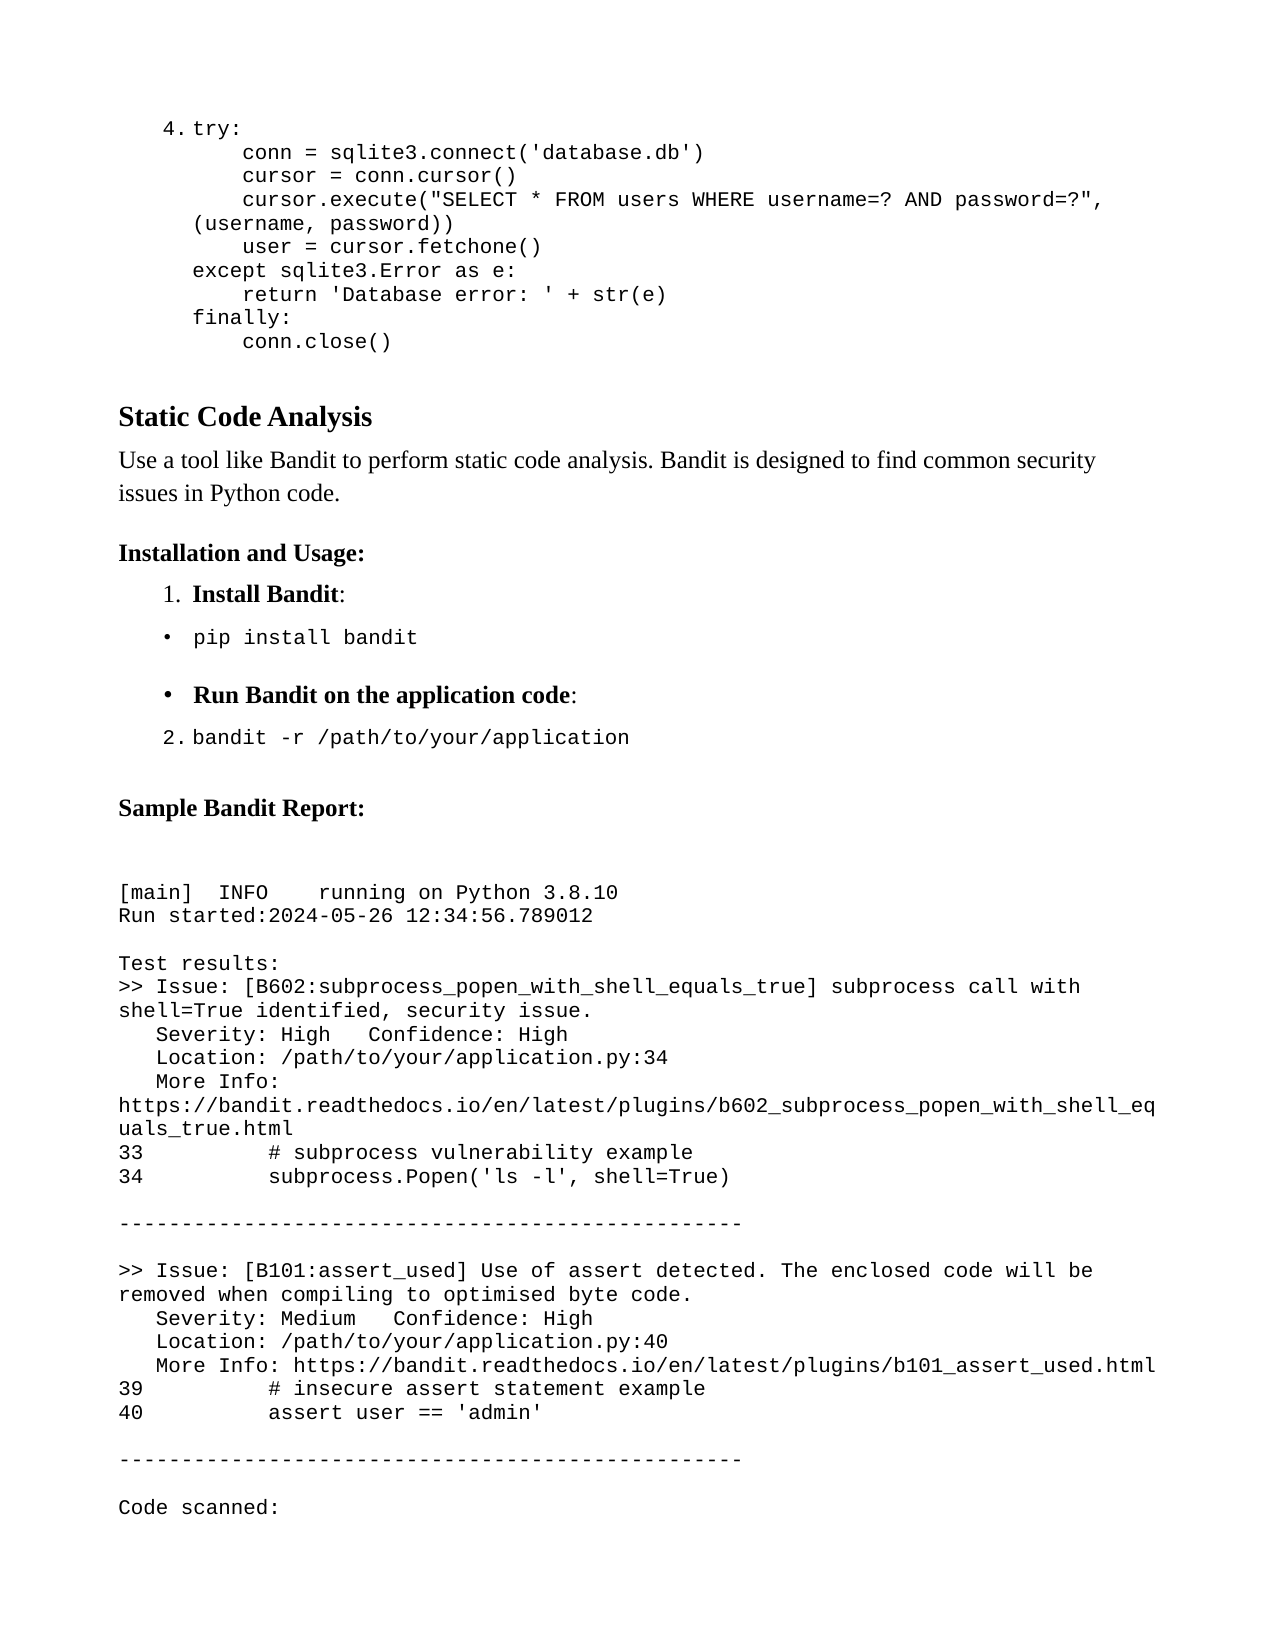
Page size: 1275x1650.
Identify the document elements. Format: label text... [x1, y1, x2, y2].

text 39 # insecure assert statement example [118, 1378, 1157, 1402]
list bandit -r /path/to/your/application [162, 727, 1157, 751]
list pip install bandit [164, 627, 1157, 650]
text Run started:2024-05-26 12:34:56.789012 [118, 906, 1157, 929]
subtitle Installation and Usage: [118, 538, 1157, 567]
list cursor = conn.cursor() [162, 165, 1157, 189]
text -------------------------------------------------- [118, 1213, 1157, 1237]
text Code scanned: [118, 1497, 1157, 1520]
list user = cursor.fetchone() [162, 236, 1157, 260]
text 34 subprocess.Popen('ls -l', shell=True) [118, 1166, 1157, 1189]
list finally: [162, 307, 1157, 331]
text [main] INFO running on Python 3.8.10 [118, 882, 1157, 906]
text Location: /path/to/your/application.py:40 [118, 1331, 1157, 1355]
text Location: /path/to/your/application.py:34 [118, 1047, 1157, 1071]
list return 'Database error: ' + str(e) [162, 284, 1157, 307]
text More Info: https://bandit.readthedocs.io/en/latest/plugins/b101_assert_used.html [118, 1355, 1157, 1378]
text Test results: [118, 953, 1157, 976]
text 33 # subprocess vulnerability example [118, 1142, 1157, 1166]
list try: [162, 118, 1157, 142]
list conn = sqlite3.connect('database.db') [162, 142, 1157, 165]
list Run Bandit on the application code: [164, 680, 1157, 708]
list cursor.execute("SELECT * FROM users WHERE username=? AND password=?", (username, password)) [162, 189, 1157, 236]
text >> Issue: [B602:subprocess_popen_with_shell_equals_true] subprocess call with shell=True identified, security issue. [118, 976, 1157, 1024]
text More Info: https://bandit.readthedocs.io/en/latest/plugins/b602_subprocess_popen_with_shell_equals_true.html [118, 1071, 1157, 1142]
subtitle Sample Bandit Report: [118, 793, 1157, 822]
list except sqlite3.Error as e: [162, 260, 1157, 284]
subtitle Static Code Analysis [118, 399, 1157, 432]
text 40 assert user == 'admin' [118, 1402, 1157, 1426]
text Severity: High Confidence: High [118, 1024, 1157, 1047]
text -------------------------------------------------- [118, 1449, 1157, 1473]
text >> Issue: [B101:assert_used] Use of assert detected. The enclosed code will be removed when compiling to optimised byte code. [118, 1260, 1157, 1307]
list Install Bandit: [162, 579, 1157, 608]
text Severity: Medium Confidence: High [118, 1307, 1157, 1331]
list conn.close() [162, 331, 1157, 354]
text Use a tool like Bandit to perform static code analysis. Bandit is designed to find common security issues in Python code. [118, 445, 1157, 506]
